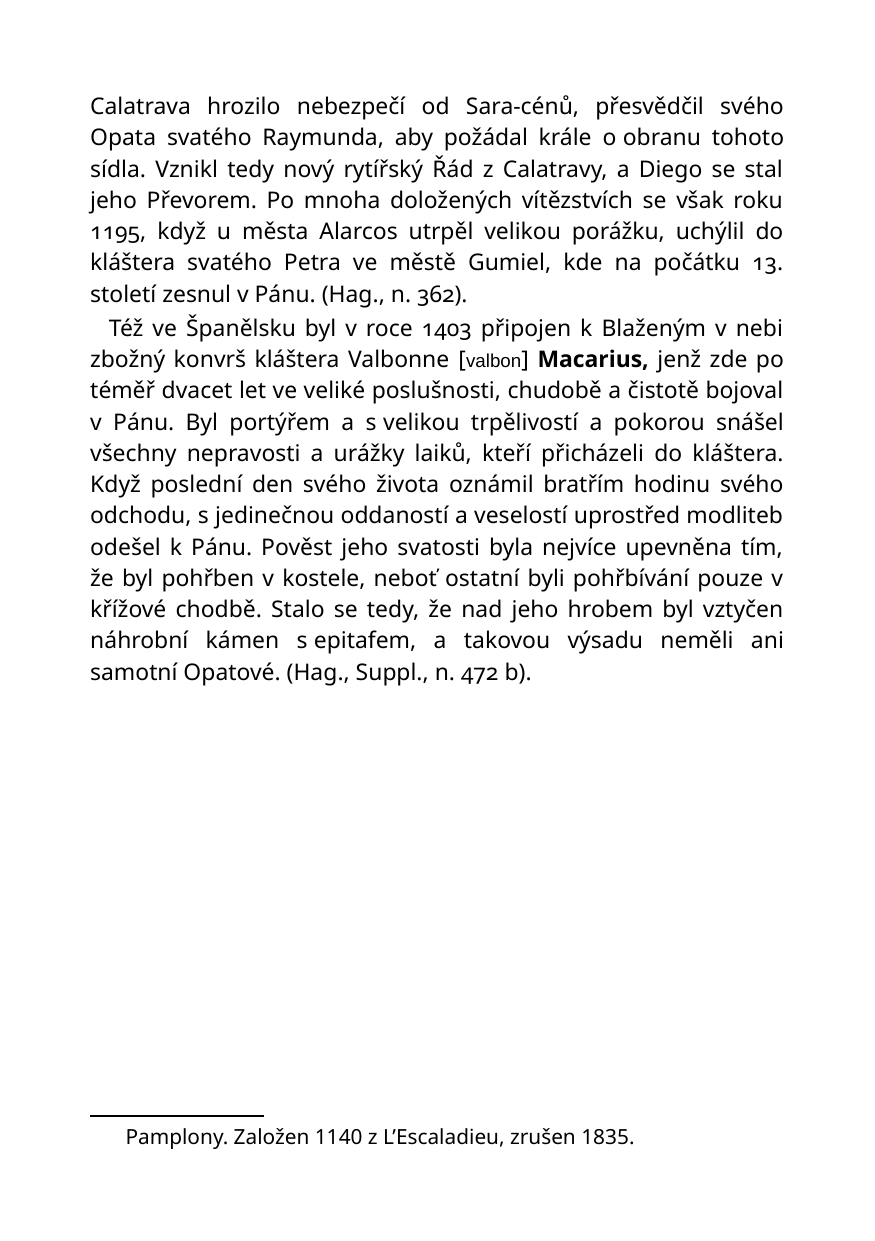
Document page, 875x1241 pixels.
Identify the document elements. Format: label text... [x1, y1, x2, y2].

text Též ve Španělsku byl v roce 1403 připojen k Blaženým v nebi zbožný konvrš kláštera Valbonne [valbon] Macarius, jenž zde po téměř dvacet let ve veliké poslušnosti, chudobě a čistotě bojoval v Pánu. Byl portýřem a s velikou trpělivostí a pokorou snášel všechny nepravosti a urážky laiků, kteří přicházeli do kláštera. Když poslední den svého života oznámil bratřím hodinu svého odchodu, s jedinečnou oddaností a veselostí uprostřed modliteb odešel k Pánu. Pověst jeho svatosti byla nejvíce upevněna tím, že byl pohřben v kostele, neboť ostatní byli pohřbívání pouze v křížové chodbě. Stalo se tedy, že nad jeho hrobem byl vztyčen náhrobní kámen s epitafem, a takovou výsadu neměli ani samotní Opatové. (Hag., Suppl., n. 472 b). [90, 312, 784, 687]
text Pamplony. Založen 1140 z L’Escaladieu, zrušen 1835. [90, 1122, 784, 1150]
text Calatrava hrozilo nebezpečí od Sara-cénů, přesvědčil svého Opata svatého Raymunda, aby požádal krále o obranu tohoto sídla. Vznikl tedy nový rytířský Řád z Calatravy, a Diego se stal jeho Převorem. Po mnoha doložených vítězstvích se však roku 1195, když u města Alarcos utrpěl velikou porážku, uchýlil do kláštera svatého Petra ve městě Gumiel, kde na počátku 13. století zesnul v Pánu. (Hag., n. 362). [90, 90, 784, 309]
